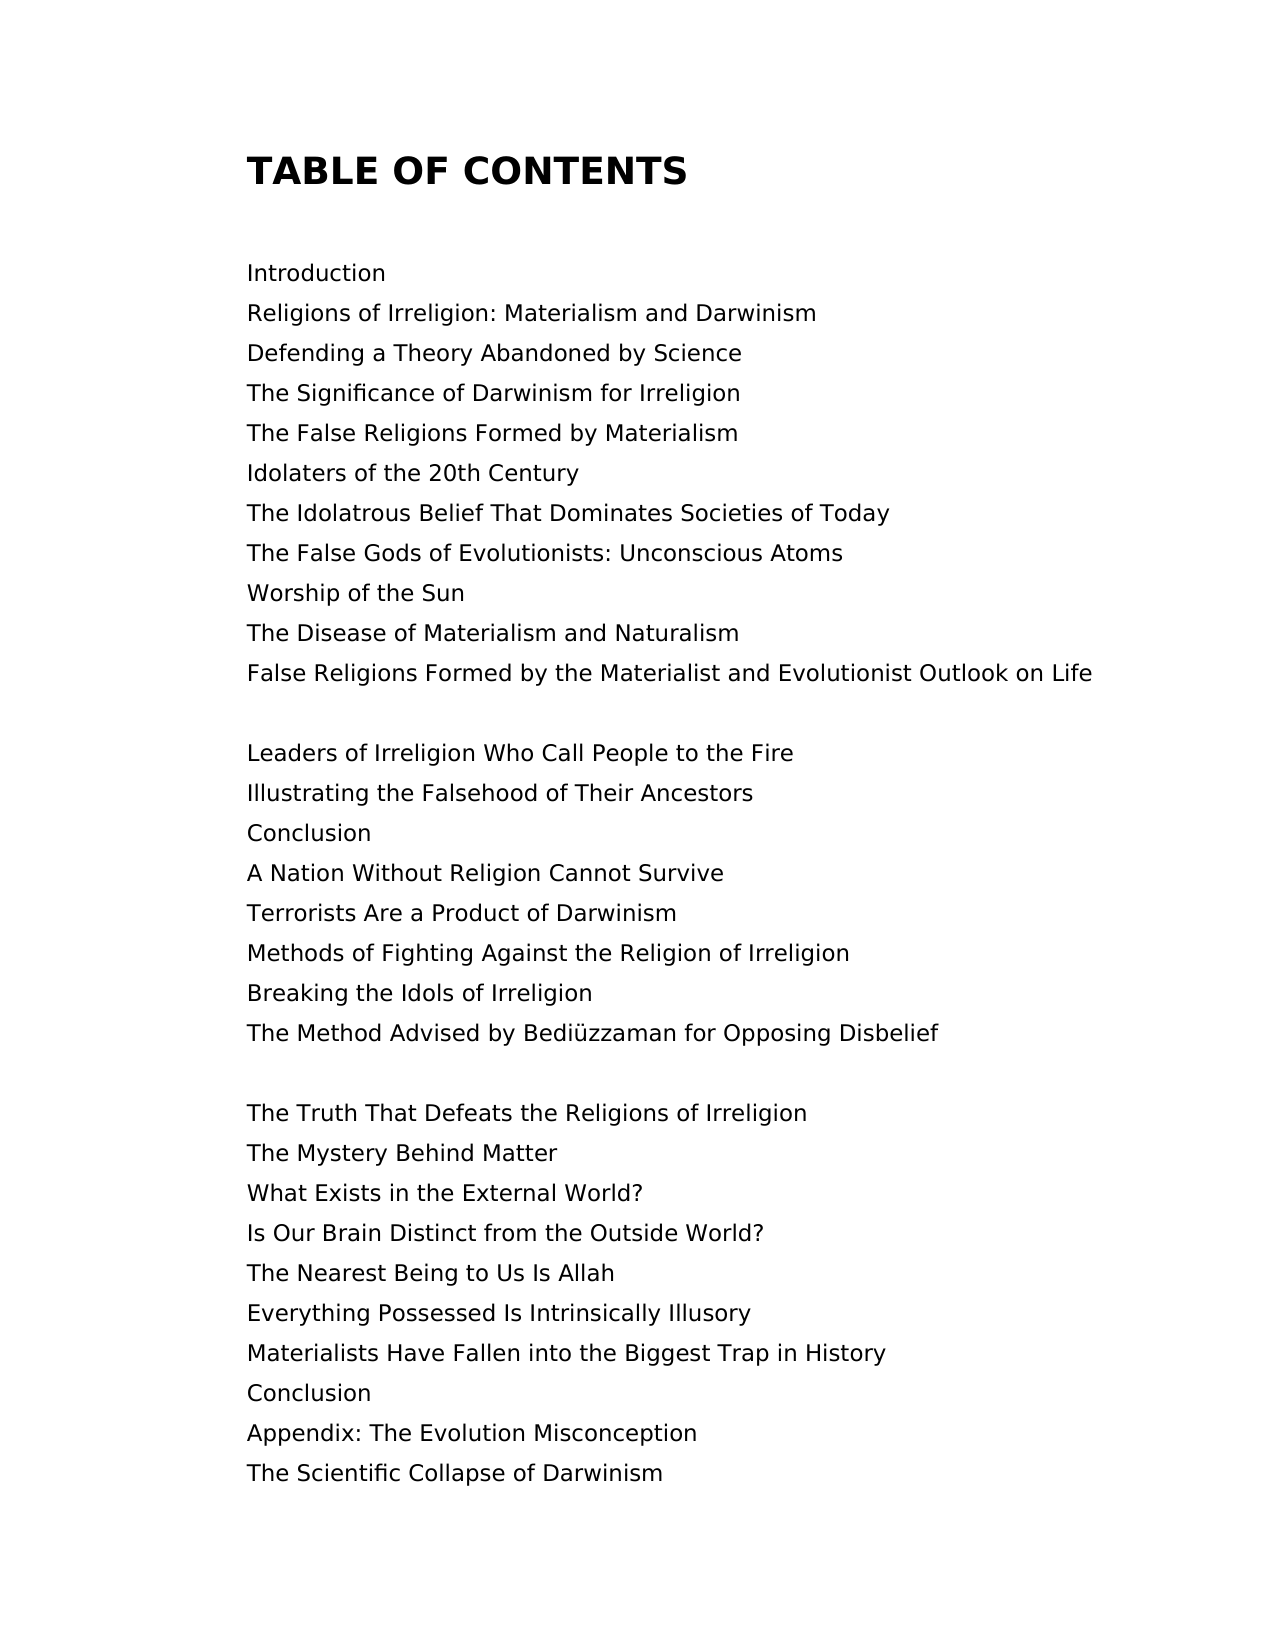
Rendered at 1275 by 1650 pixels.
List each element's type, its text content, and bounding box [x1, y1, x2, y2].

text Leaders of Irreligion Who Call People to the Fire [187, 740, 1163, 767]
text Materialists Have Fallen into the Biggest Trap in History [187, 1340, 1163, 1367]
text The Nearest Being to Us Is Allah [187, 1260, 1163, 1287]
text The Significance of Darwinism for Irreligion [187, 380, 1163, 407]
text Introduction [187, 260, 1163, 287]
text Worship of the Sun [187, 580, 1163, 607]
text Breaking the Idols of Irreligion [187, 980, 1163, 1007]
text The False Gods of Evolutionists: Unconscious Atoms [187, 540, 1163, 567]
text Terrorists Are a Product of Darwinism [187, 900, 1163, 927]
text False Religions Formed by the Materialist and Evolutionist Outlook on Life [187, 660, 1163, 727]
text The Disease of Materialism and Naturalism [187, 620, 1163, 647]
text Conclusion [187, 820, 1163, 847]
text Defending a Theory Abandoned by Science [187, 340, 1163, 367]
text Everything Possessed Is Intrinsically Illusory [187, 1300, 1163, 1327]
text Appendix: The Evolution Misconception [187, 1420, 1163, 1447]
text Idolaters of the 20th Century [187, 460, 1163, 487]
text The Scientific Collapse of Darwinism [187, 1460, 1163, 1487]
text The Mystery Behind Matter [187, 1140, 1163, 1167]
text Religions of Irreligion: Materialism and Darwinism [187, 300, 1163, 327]
text Is Our Brain Distinct from the Outside World? [187, 1220, 1163, 1247]
text Conclusion [187, 1380, 1163, 1407]
text Methods of Fighting Against the Religion of Irreligion [187, 940, 1163, 967]
text The Truth That Defeats the Religions of Irreligion [187, 1100, 1163, 1127]
text The False Religions Formed by Materialism [187, 420, 1163, 447]
text Illustrating the Falsehood of Their Ancestors [187, 780, 1163, 807]
text What Exists in the External World? [187, 1180, 1163, 1207]
text A Nation Without Religion Cannot Survive [187, 860, 1163, 887]
text The Idolatrous Belief That Dominates Societies of Today [187, 500, 1163, 527]
text TABLE OF CONTENTS [187, 150, 1163, 194]
text The Method Advised by Bediüzzaman for Opposing Disbelief [187, 1020, 1163, 1087]
